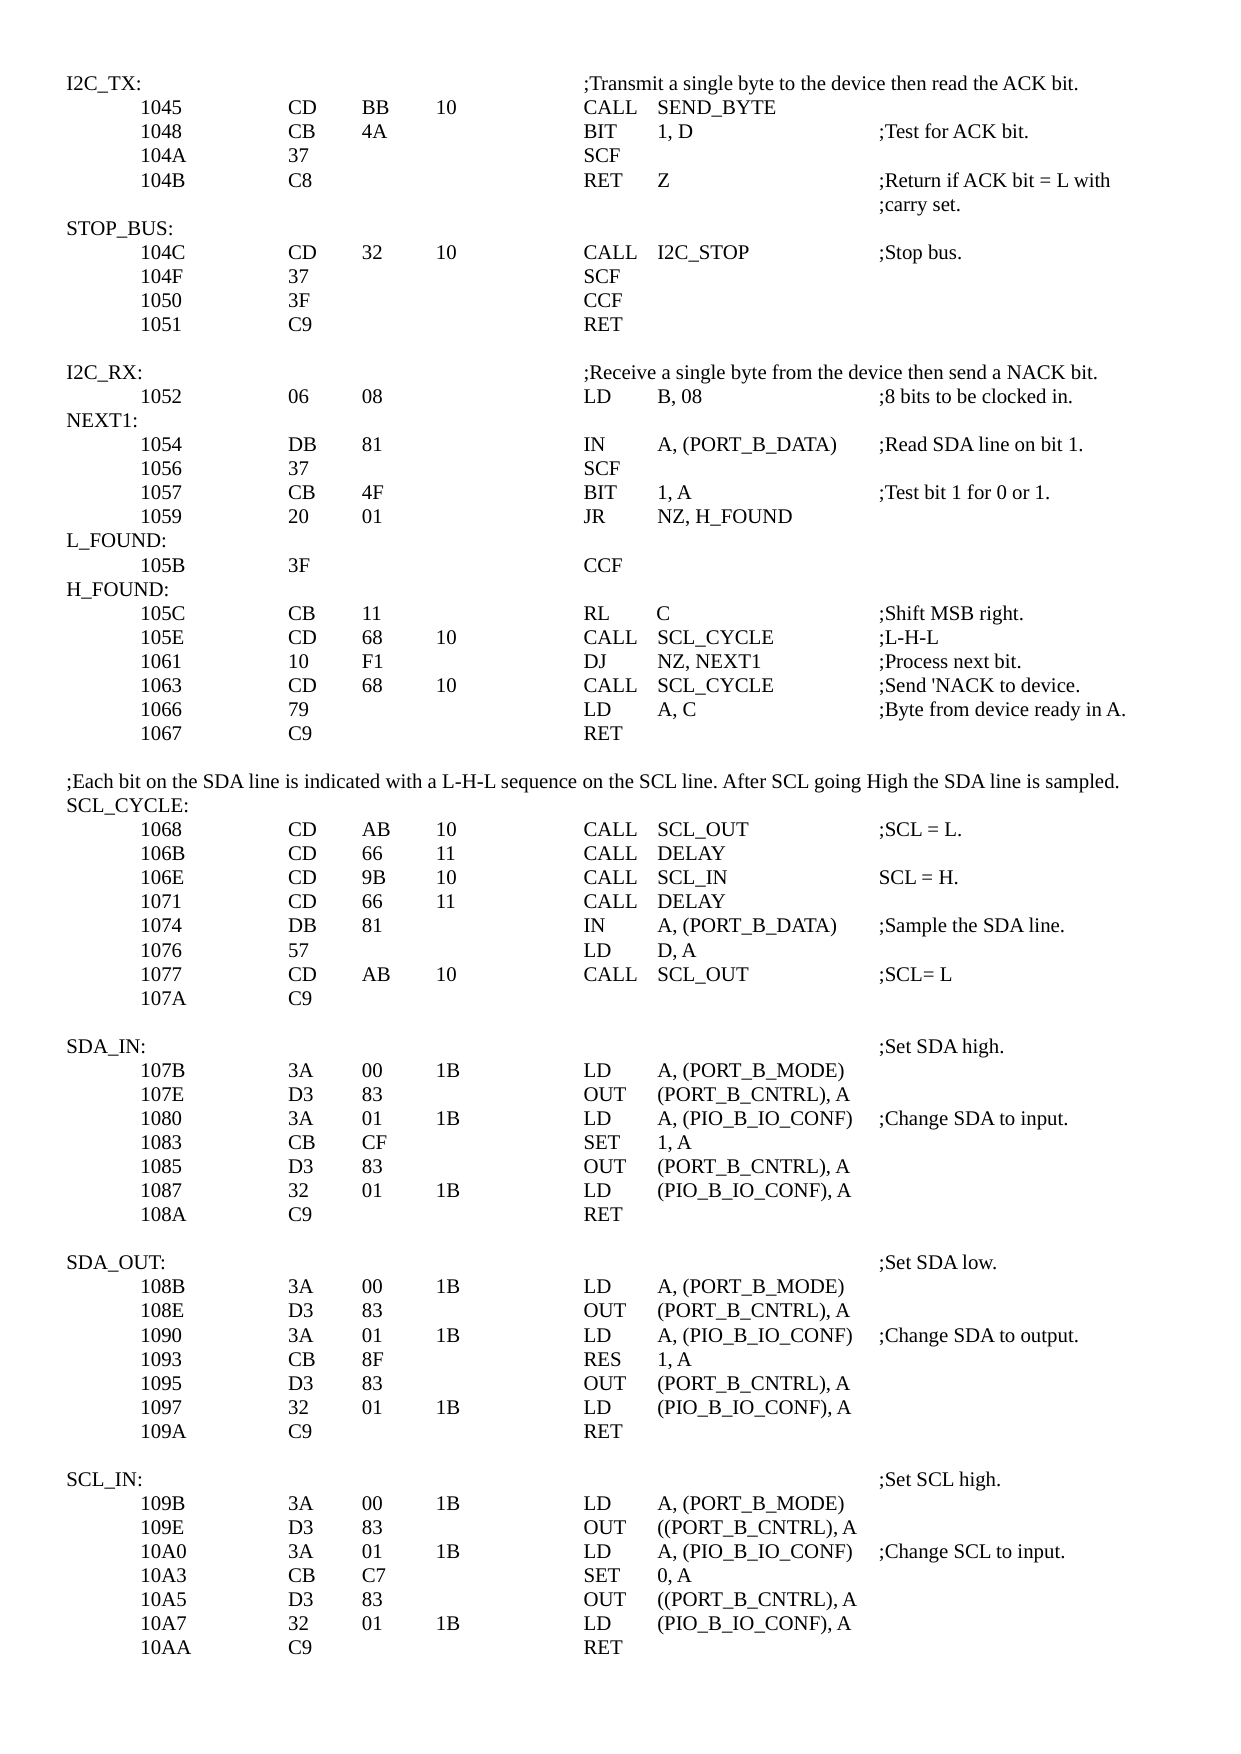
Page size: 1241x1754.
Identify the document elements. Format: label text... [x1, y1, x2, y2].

text 1048 CB 4A BIT 1, D ;Test for ACK bit. [66, 119, 1172, 143]
text 1097 32 01 1B LD (PIO_B_IO_CONF), A [66, 1395, 1172, 1419]
text 1083 CB CF SET 1, A [66, 1130, 1172, 1154]
text H_FOUND: [66, 577, 1172, 601]
text 1074 DB 81 IN A, (PORT_B_DATA) ;Sample the SDA line. [66, 913, 1172, 937]
text 1052 06 08 LD B, 08 ;8 bits to be clocked in. [66, 384, 1172, 408]
text 107E D3 83 OUT (PORT_B_CNTRL), A [66, 1082, 1172, 1106]
text 109E D3 83 OUT ((PORT_B_CNTRL), A [66, 1515, 1172, 1539]
text 107B 3A 00 1B LD A, (PORT_B_MODE) [66, 1058, 1172, 1082]
text 1067 C9 RET [66, 721, 1172, 745]
text 1077 CD AB 10 CALL SCL_OUT ;SCL= L [66, 962, 1172, 986]
text SCL_IN: ;Set SCL high. [66, 1467, 1172, 1491]
text 1050 3F CCF [66, 288, 1172, 312]
text 109B 3A 00 1B LD A, (PORT_B_MODE) [66, 1491, 1172, 1515]
text 104B C8 RET Z ;Return if ACK bit = L with [66, 167, 1172, 192]
text 1051 C9 RET [66, 312, 1172, 336]
text 108A C9 RET [66, 1202, 1172, 1226]
text 1061 10 F1 DJ NZ, NEXT1 ;Process next bit. [66, 649, 1172, 673]
text L_FOUND: [66, 528, 1172, 552]
text 1071 CD 66 11 CALL DELAY [66, 889, 1172, 913]
text SDA_OUT: ;Set SDA low. [66, 1250, 1172, 1274]
text 1080 3A 01 1B LD A, (PIO_B_IO_CONF) ;Change SDA to input. [66, 1106, 1172, 1130]
text 108E D3 83 OUT (PORT_B_CNTRL), A [66, 1298, 1172, 1322]
text 1054 DB 81 IN A, (PORT_B_DATA) ;Read SDA line on bit 1. [66, 432, 1172, 456]
text 10AA C9 RET [66, 1635, 1172, 1659]
text STOP_BUS: [66, 216, 1172, 240]
text 1068 CD AB 10 CALL SCL_OUT ;SCL = L. [66, 817, 1172, 841]
text 1056 37 SCF [66, 456, 1172, 480]
text 1093 CB 8F RES 1, A [66, 1347, 1172, 1371]
text 107A C9 [66, 986, 1172, 1010]
text 1063 CD 68 10 CALL SCL_CYCLE ;Send 'NACK to device. [66, 673, 1172, 697]
text 106E CD 9B 10 CALL SCL_IN SCL = H. [66, 865, 1172, 889]
text 1076 57 LD D, A [66, 937, 1172, 962]
text 1045 CD BB 10 CALL SEND_BYTE [66, 95, 1172, 119]
text 1085 D3 83 OUT (PORT_B_CNTRL), A [66, 1154, 1172, 1178]
text 109A C9 RET [66, 1419, 1172, 1443]
text 105C CB 11 RL C ;Shift MSB right. [66, 601, 1172, 625]
text 104C CD 32 10 CALL I2C_STOP ;Stop bus. [66, 240, 1172, 264]
text 10A7 32 01 1B LD (PIO_B_IO_CONF), A [66, 1611, 1172, 1635]
text 108B 3A 00 1B LD A, (PORT_B_MODE) [66, 1274, 1172, 1298]
text 1095 D3 83 OUT (PORT_B_CNTRL), A [66, 1371, 1172, 1395]
text ;carry set. [66, 192, 1172, 216]
text 105E CD 68 10 CALL SCL_CYCLE ;L-H-L [66, 625, 1172, 649]
text 10A3 CB C7 SET 0, A [66, 1563, 1172, 1587]
text SDA_IN: ;Set SDA high. [66, 1034, 1172, 1058]
text NEXT1: [66, 408, 1172, 432]
text 10A0 3A 01 1B LD A, (PIO_B_IO_CONF) ;Change SCL to input. [66, 1539, 1172, 1563]
text I2C_RX: ;Receive a single byte from the device then send a NACK bit. [66, 360, 1172, 384]
text 106B CD 66 11 CALL DELAY [66, 841, 1172, 865]
text 1090 3A 01 1B LD A, (PIO_B_IO_CONF) ;Change SDA to output. [66, 1322, 1172, 1347]
text 1059 20 01 JR NZ, H_FOUND [66, 504, 1172, 528]
text 1087 32 01 1B LD (PIO_B_IO_CONF), A [66, 1178, 1172, 1202]
text 104A 37 SCF [66, 143, 1172, 167]
text 1057 CB 4F BIT 1, A ;Test bit 1 for 0 or 1. [66, 480, 1172, 504]
text 1066 79 LD A, C ;Byte from device ready in A. [66, 697, 1172, 721]
text 10A5 D3 83 OUT ((PORT_B_CNTRL), A [66, 1587, 1172, 1611]
text I2C_TX: ;Transmit a single byte to the device then read the ACK bit. [66, 71, 1172, 95]
text 104F 37 SCF [66, 264, 1172, 288]
text SCL_CYCLE: [66, 793, 1172, 817]
text 105B 3F CCF [66, 552, 1172, 577]
text ;Each bit on the SDA line is indicated with a L-H-L sequence on the SCL line. After SCL going High the SDA line is sampled. [66, 769, 1172, 793]
